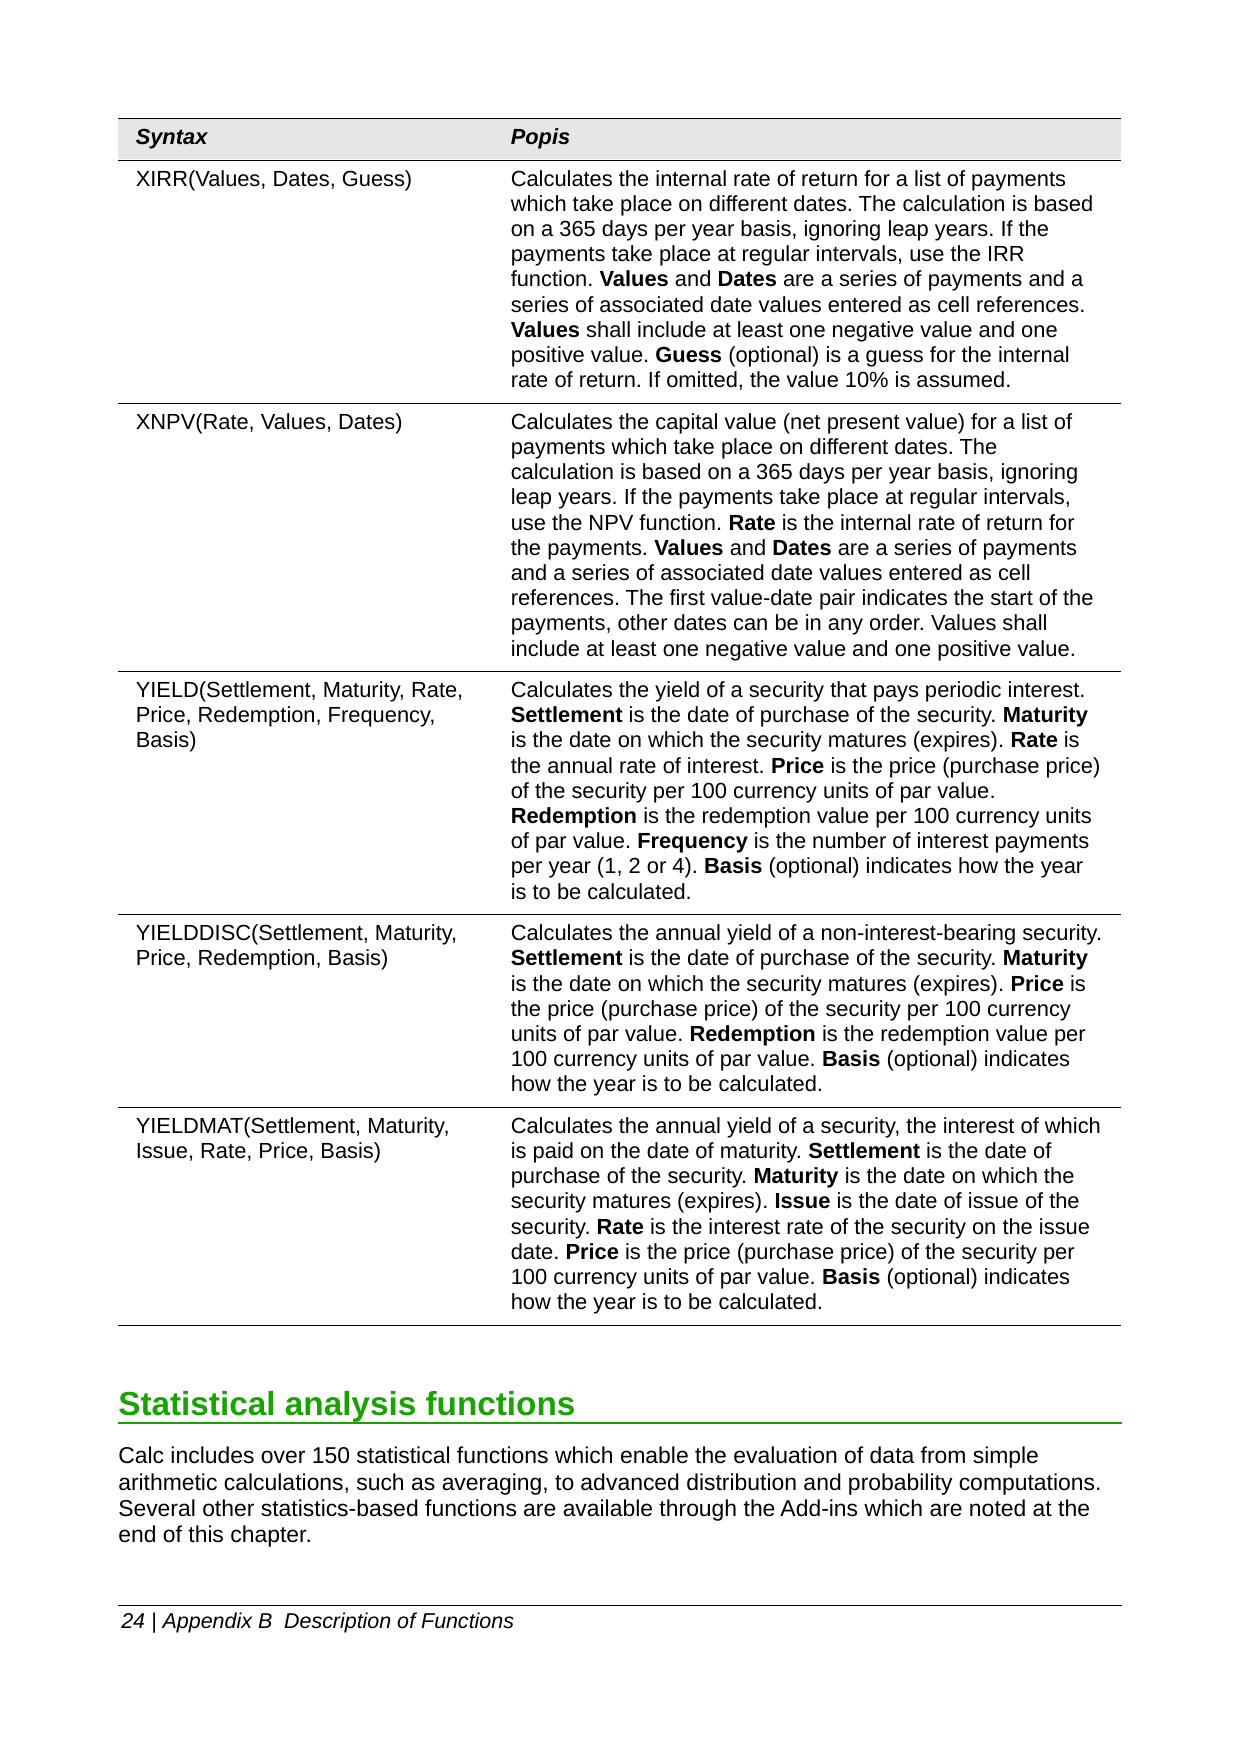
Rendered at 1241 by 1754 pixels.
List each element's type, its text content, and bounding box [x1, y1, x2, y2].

table_header Syntax [118, 119, 493, 159]
table_cell XIRR(Values, Dates, Guess) [118, 161, 493, 403]
subtitle Statistical analysis functions [118, 1384, 1122, 1422]
table_cell YIELD(Settlement, Maturity, Rate, Price, Redemption, Frequency, Basis) [118, 672, 493, 914]
table_cell Calculates the annual yield of a security, the interest of which is paid on the date of maturity. Settlement is the date of purchase of the security. Maturity is the date on which the security matures (expires). Issue is the date of issue of the security. Rate is the interest rate of the security on the issue date. Price is the price (purchase price) of the security per 100 currency units of par value. Basis (optional) indicates how the year is to be calculated. [493, 1108, 1121, 1325]
text Calc includes over 150 statistical functions which enable the evaluation of data from simple arithmetic calculations, such as averaging, to advanced distribution and probability computations. Several other statistics-based functions are available through the Add-ins which are noted at the end of this chapter. [118, 1442, 1122, 1548]
table_cell Calculates the yield of a security that pays periodic interest. Settlement is the date of purchase of the security. Maturity is the date on which the security matures (expires). Rate is the annual rate of interest. Price is the price (purchase price) of the security per 100 currency units of par value. Redemption is the redemption value per 100 currency units of par value. Frequency is the number of interest payments per year (1, 2 or 4). Basis (optional) indicates how the year is to be calculated. [493, 672, 1121, 914]
table_header Popis [493, 119, 1121, 159]
table_cell Calculates the annual yield of a non-interest-bearing security. Settlement is the date of purchase of the security. Maturity is the date on which the security matures (expires). Price is the price (purchase price) of the security per 100 currency units of par value. Redemption is the redemption value per 100 currency units of par value. Basis (optional) indicates how the year is to be calculated. [493, 915, 1121, 1107]
table_cell YIELDDISC(Settlement, Maturity, Price, Redemption, Basis) [118, 915, 493, 1107]
table_cell XNPV(Rate, Values, Dates) [118, 404, 493, 671]
table_cell YIELDMAT(Settlement, Maturity, Issue, Rate, Price, Basis) [118, 1108, 493, 1325]
table_cell Calculates the internal rate of return for a list of payments which take place on different dates. The calculation is based on a 365 days per year basis, ignoring leap years. If the payments take place at regular intervals, use the IRR function. Values and Dates are a series of payments and a series of associated date values entered as cell references. Values shall include at least one negative value and one positive value. Guess (optional) is a guess for the internal rate of return. If omitted, the value 10% is assumed. [493, 161, 1121, 403]
table_cell Calculates the capital value (net present value) for a list of payments which take place on different dates. The calculation is based on a 365 days per year basis, ignoring leap years. If the payments take place at regular intervals, use the NPV function. Rate is the internal rate of return for the payments. Values and Dates are a series of payments and a series of associated date values entered as cell references. The first value-date pair indicates the start of the payments, other dates can be in any order. Values shall include at least one negative value and one positive value. [493, 404, 1121, 671]
